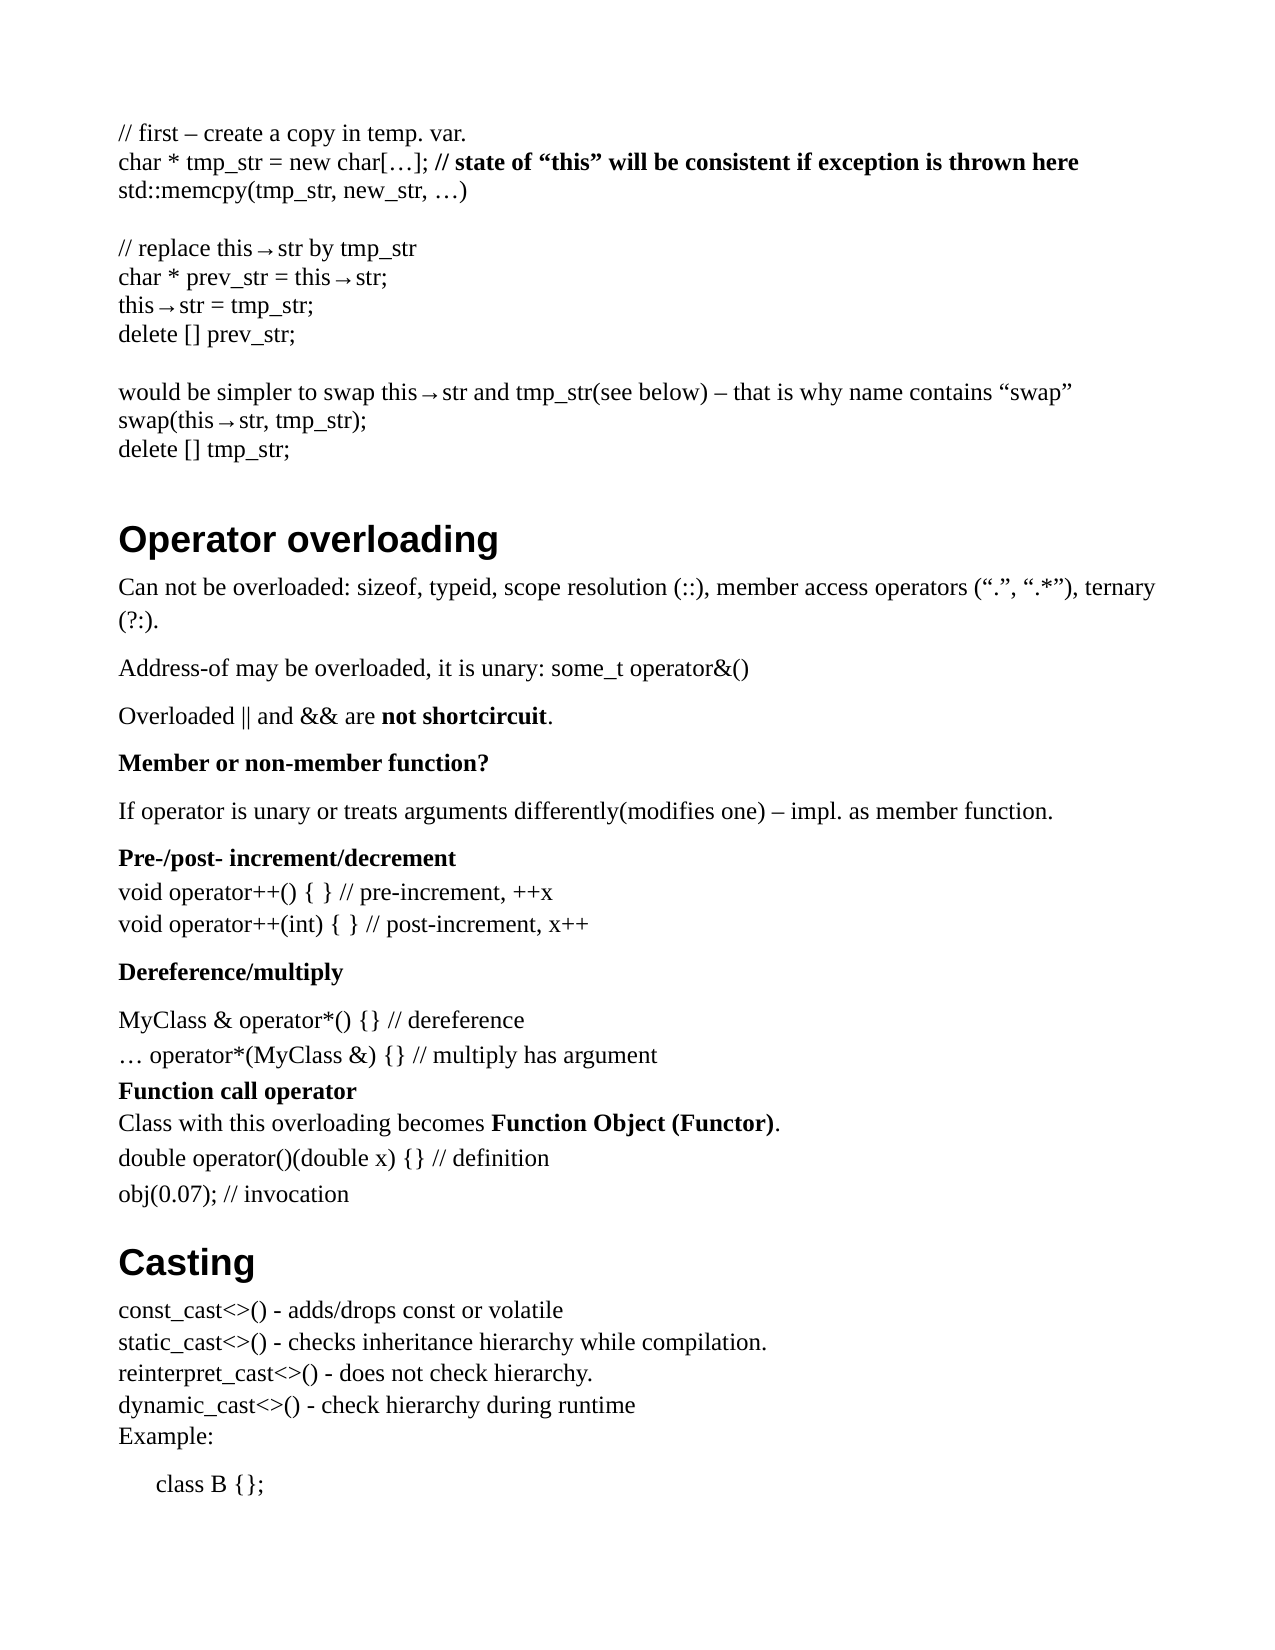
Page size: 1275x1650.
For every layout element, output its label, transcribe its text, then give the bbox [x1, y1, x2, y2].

text Overloaded || and && are not shortcircuit. [118, 701, 1157, 729]
text Address-of may be overloaded, it is unary: some_t operator&() [118, 653, 1157, 682]
subtitle Casting [118, 1240, 1157, 1283]
text void operator++() { } // pre-increment, ++x [118, 877, 1157, 905]
text would be simpler to swap this→str and tmp_str(see below) – that is why name contains “swap” [118, 377, 1157, 406]
text // replace this→str by tmp_str [118, 233, 1157, 262]
text std::memcpy(tmp_str, new_str, …) [118, 176, 1157, 204]
text double operator()(double x) {} // definition [118, 1143, 1157, 1172]
text Member or non-member function? [118, 748, 1157, 777]
subtitle Operator overloading [118, 517, 1157, 560]
text class B {}; [156, 1469, 1157, 1498]
text Example: [118, 1421, 1157, 1450]
text delete [] prev_str; [118, 319, 1157, 348]
text dynamic_cast<>() - check hierarchy during runtime [118, 1390, 1157, 1419]
text void operator++(int) { } // post-increment, x++ [118, 909, 1157, 938]
text Pre-/post- increment/decrement [118, 843, 1157, 872]
text Can not be overloaded: sizeof, typeid, scope resolution (::), member access operators (“.”, “.*”), ternary (?:). [118, 572, 1157, 634]
text delete [] tmp_str; [118, 434, 1157, 463]
text reinterpret_cast<>() - does not check hierarchy. [118, 1358, 1157, 1387]
text Function call operator [118, 1076, 1157, 1105]
text Dereference/multiply [118, 957, 1157, 986]
text … operator*(MyClass &) {} // multiply has argument [118, 1041, 1157, 1069]
text MyClass & operator*() {} // dereference [118, 1005, 1157, 1033]
text static_cast<>() - checks inheritance hierarchy while compilation. [118, 1327, 1157, 1356]
text char * tmp_str = new char[…]; // state of “this” will be consistent if exception is thrown here [118, 147, 1157, 176]
text If operator is unary or treats arguments differently(modifies one) – impl. as member function. [118, 796, 1157, 825]
text obj(0.07); // invocation [118, 1179, 1157, 1208]
text // first – create a copy in temp. var. [118, 118, 1157, 147]
text swap(this→str, tmp_str); [118, 406, 1157, 434]
text Class with this overloading becomes Function Object (Functor). [118, 1108, 1157, 1136]
text this→str = tmp_str; [118, 291, 1157, 319]
text const_cast<>() - adds/drops const or volatile [118, 1296, 1157, 1324]
text char * prev_str = this→str; [118, 262, 1157, 291]
